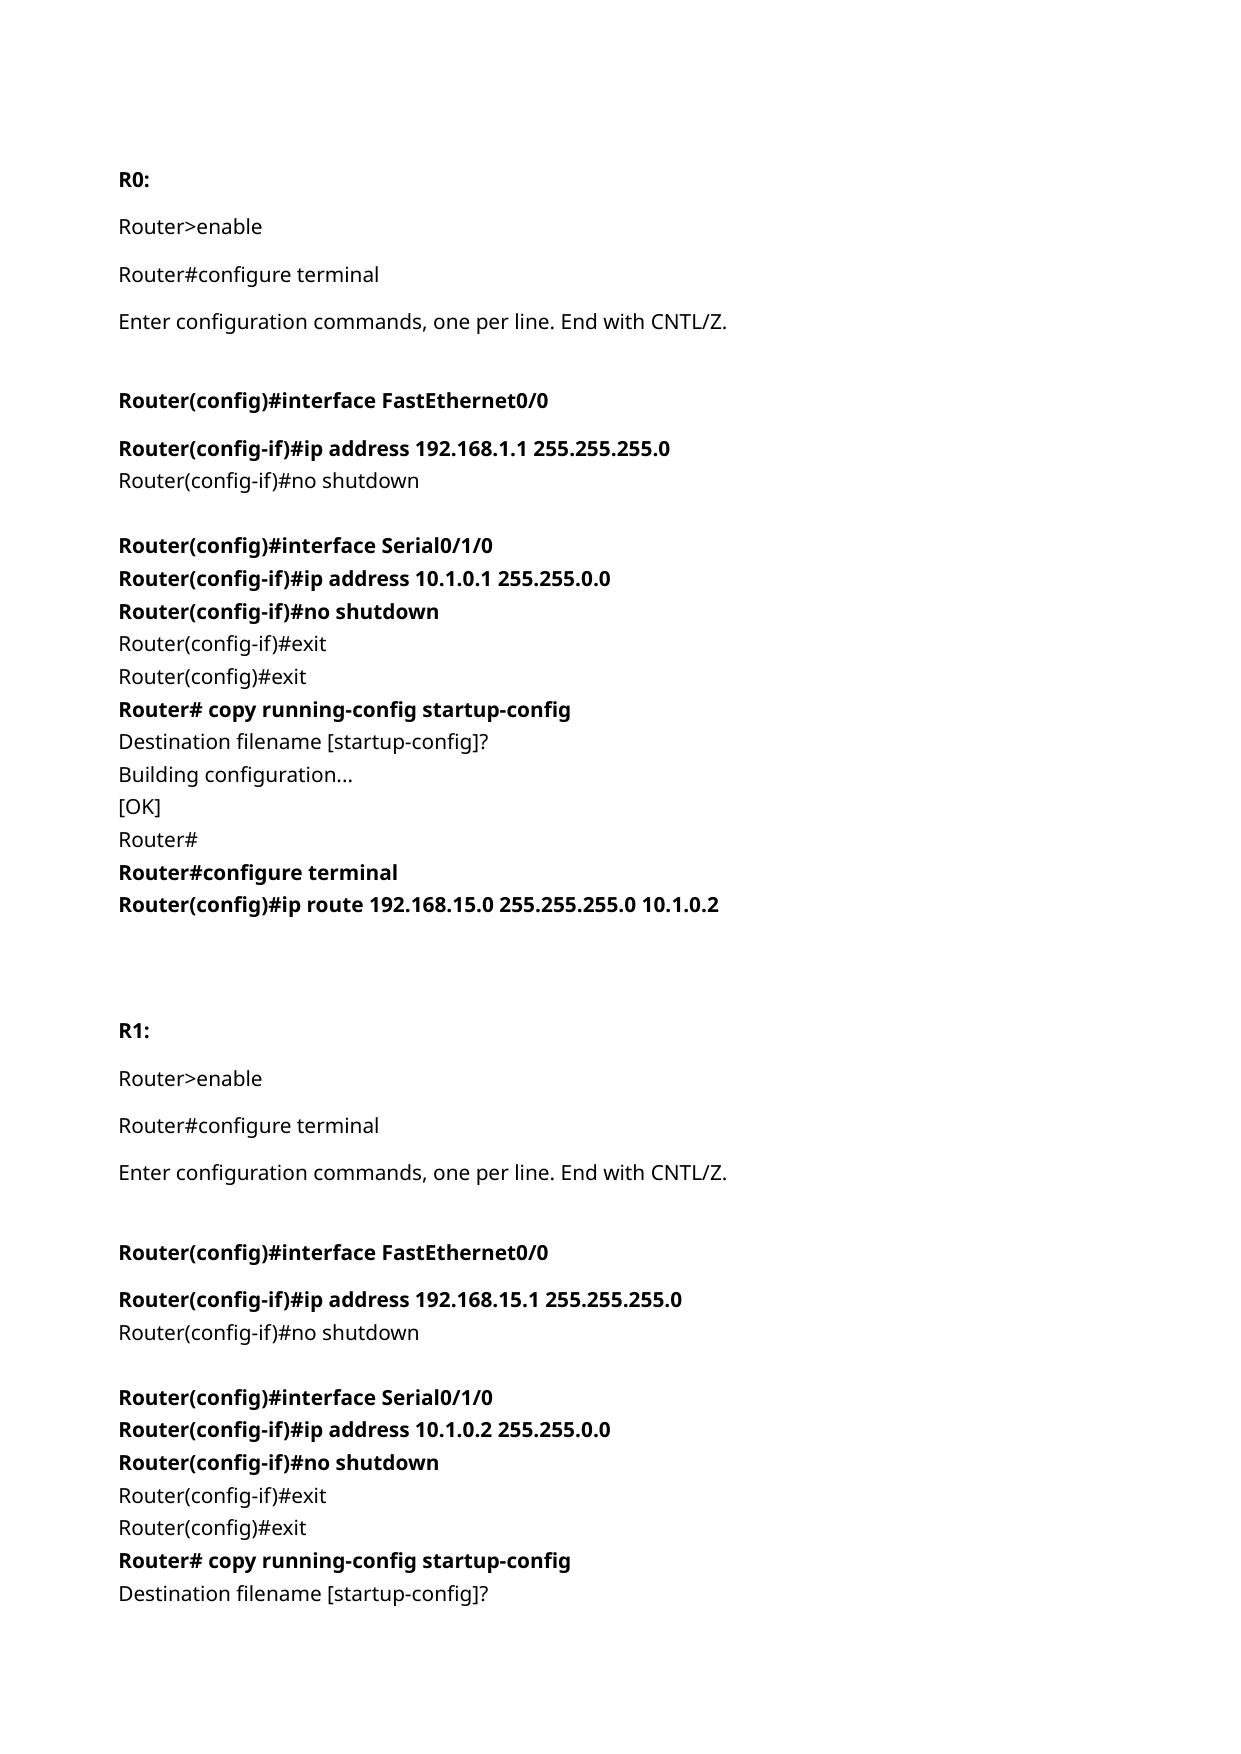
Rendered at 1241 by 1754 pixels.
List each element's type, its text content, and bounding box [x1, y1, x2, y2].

table_header R1: [118, 922, 1122, 1064]
table_header Router>enable Router#configure terminal Enter configuration commands, one per line. End with CNTL/Z. Router(config)#interface FastEthernet0/0 Router(config-if)#ip address 192.168.15.1 255.255.255.0 Router(config-if)#no shutdown Router(config)#interface Serial0/1/0 Router(config-if)#ip address 10.1.0.2 255.255.0.0 Router(config-if)#no shutdown Router(config-if)#exit Router(config)#exit Router# copy running-config startup-config Destination filename [startup-config]? [118, 1064, 1122, 1611]
table_header R0: [118, 118, 1122, 213]
table_header Router>enable Router#configure terminal Enter configuration commands, one per line. End with CNTL/Z. Router(config)#interface FastEthernet0/0 Router(config-if)#ip address 192.168.1.1 255.255.255.0 Router(config-if)#no shutdown Router(config)#interface Serial0/1/0 Router(config-if)#ip address 10.1.0.1 255.255.0.0 Router(config-if)#no shutdown Router(config-if)#exit Router(config)#exit Router# copy running-config startup-config Destination filename [startup-config]? Building configuration... [OK] Router# Router#configure terminal Router(config)#ip route 192.168.15.0 255.255.255.0 10.1.0.2 [118, 213, 1122, 922]
